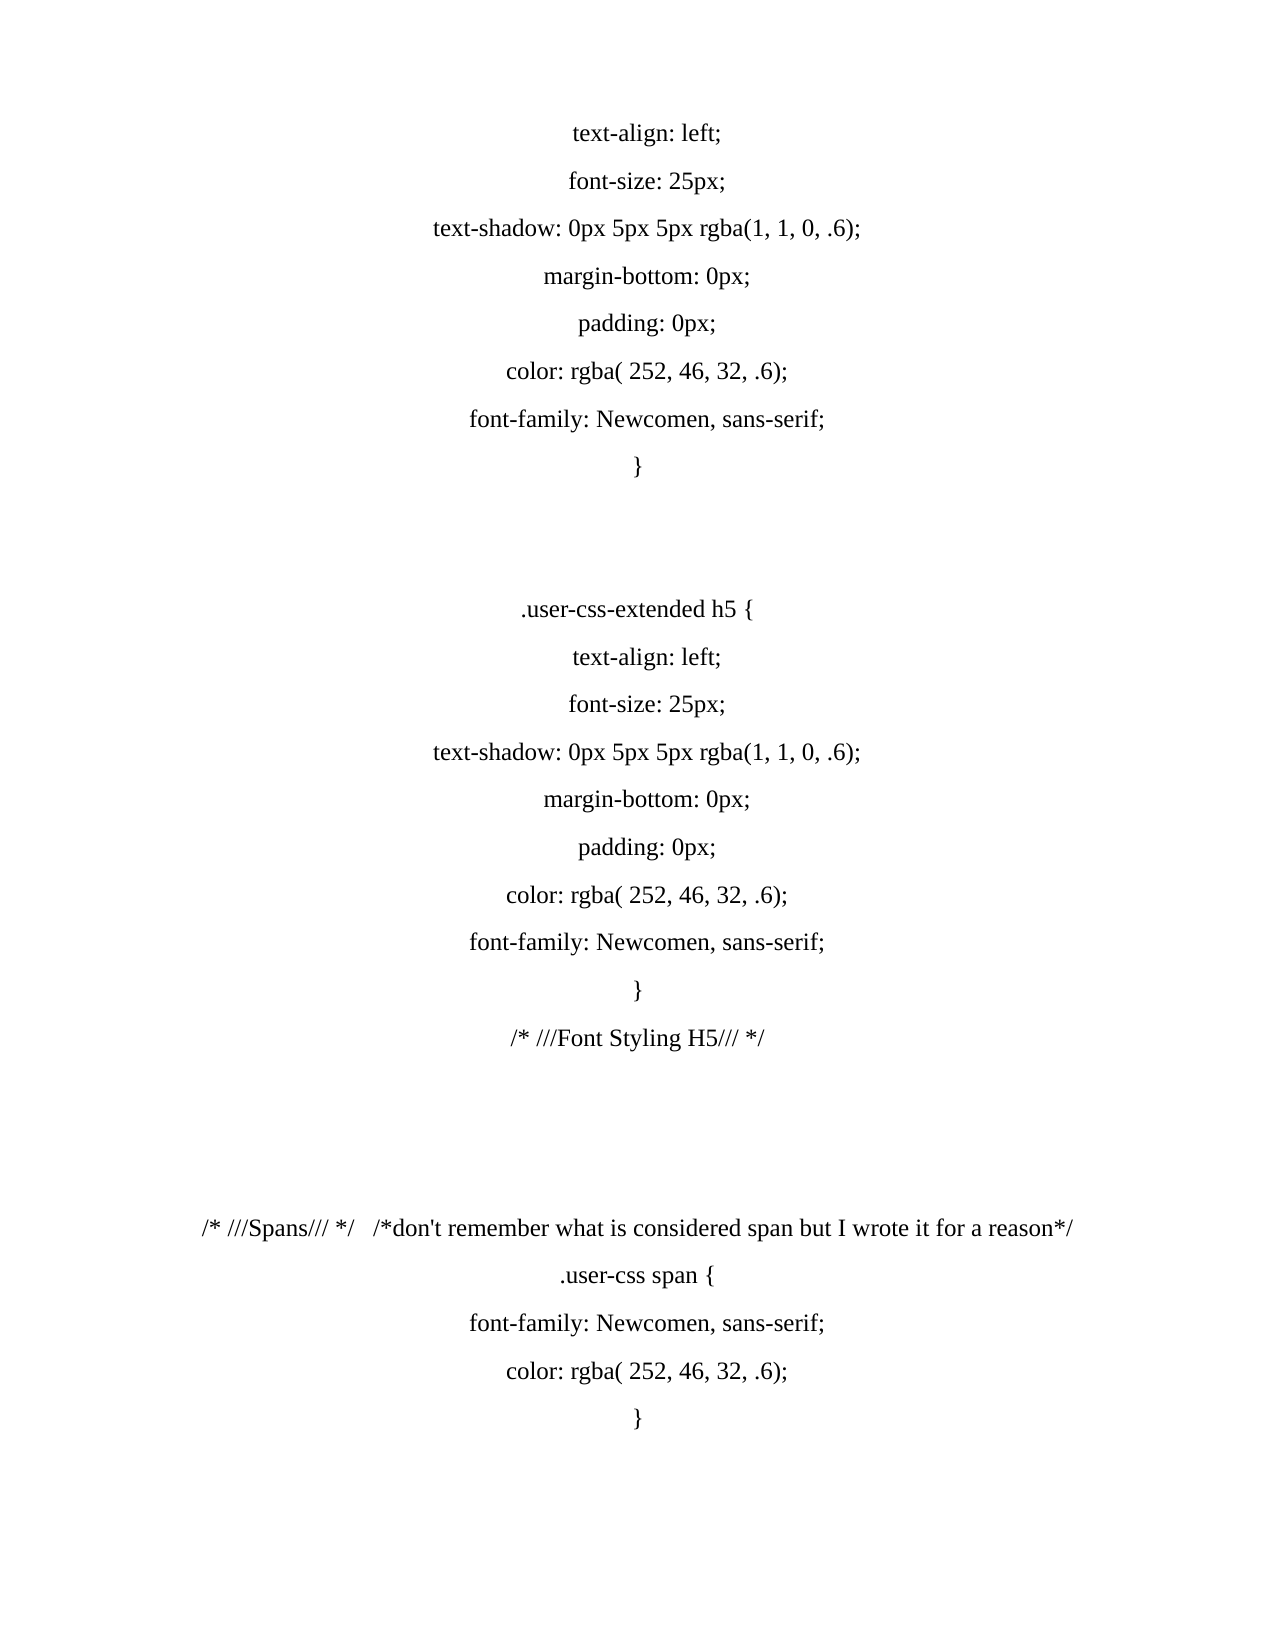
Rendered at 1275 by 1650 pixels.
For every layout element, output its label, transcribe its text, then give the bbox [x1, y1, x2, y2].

text padding: 0px; [118, 308, 1157, 337]
text /* ///Font Styling H5/// */ [118, 1023, 1157, 1051]
text /* ///Spans/// */ /*don't remember what is considered span but I wrote it for a reason*/ [118, 1213, 1157, 1242]
text padding: 0px; [118, 832, 1157, 861]
text } [118, 451, 1157, 480]
text margin-bottom: 0px; [118, 784, 1157, 813]
text .user-css-extended h5 { [118, 594, 1157, 623]
text text-align: left; [118, 118, 1157, 147]
text } [118, 975, 1157, 1004]
text font-size: 25px; [118, 689, 1157, 718]
text text-shadow: 0px 5px 5px rgba(1, 1, 0, .6); [118, 737, 1157, 766]
text color: rgba( 252, 46, 32, .6); [118, 880, 1157, 908]
text text-shadow: 0px 5px 5px rgba(1, 1, 0, .6); [118, 213, 1157, 242]
text } [118, 1403, 1157, 1432]
text margin-bottom: 0px; [118, 261, 1157, 290]
text font-family: Newcomen, sans-serif; [118, 1308, 1157, 1337]
text font-family: Newcomen, sans-serif; [118, 404, 1157, 432]
text color: rgba( 252, 46, 32, .6); [118, 1356, 1157, 1384]
text font-family: Newcomen, sans-serif; [118, 927, 1157, 956]
text .user-css span { [118, 1261, 1157, 1289]
text color: rgba( 252, 46, 32, .6); [118, 356, 1157, 385]
text text-align: left; [118, 642, 1157, 671]
text font-size: 25px; [118, 166, 1157, 194]
